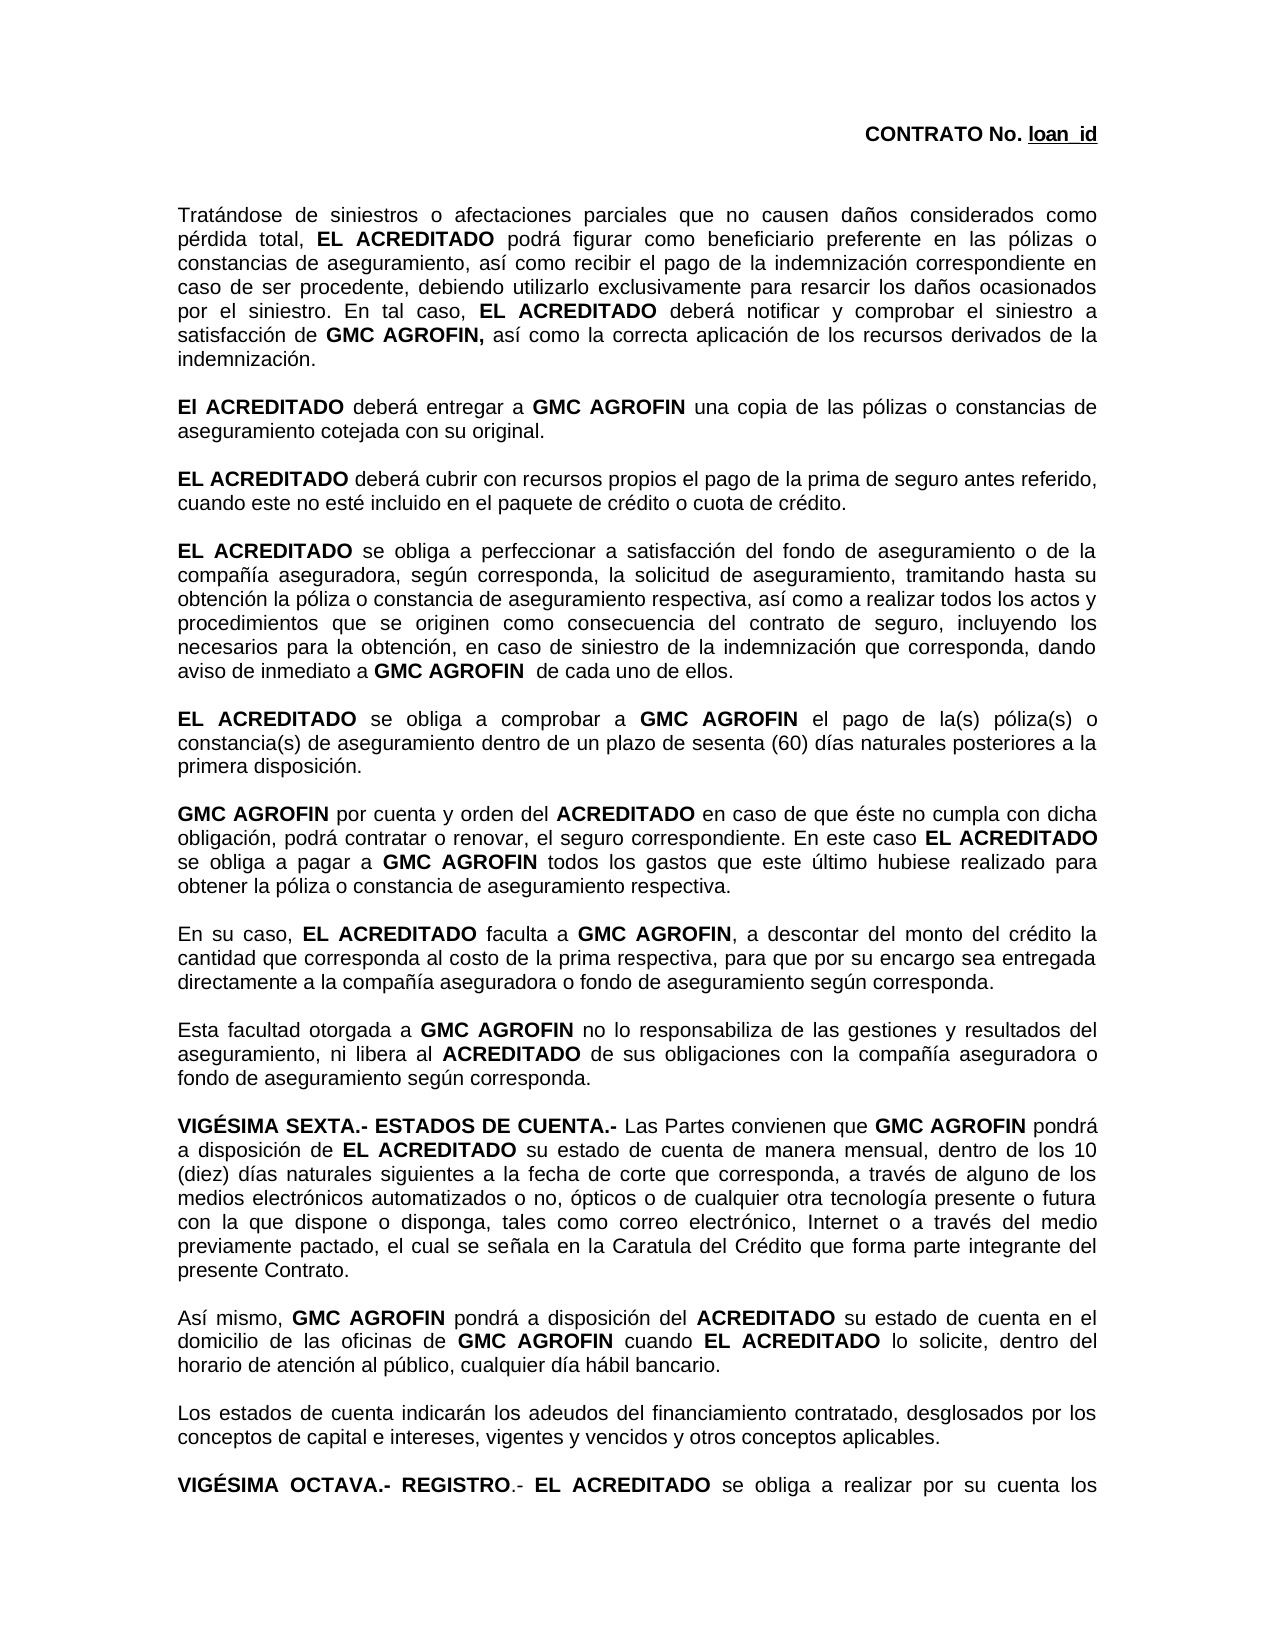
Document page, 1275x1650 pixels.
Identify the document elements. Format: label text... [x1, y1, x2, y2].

text EL ACREDITADO deberá cubrir con recursos propios el pago de la prima de seguro antes referido, cuando este no esté incluido en el paquete de crédito o cuota de crédito. [177, 467, 1098, 515]
text Esta facultad otorgada a GMC AGROFIN no lo responsabiliza de las gestiones y resultados del aseguramiento, ni libera al ACREDITADO de sus obligaciones con la compañía aseguradora o fondo de aseguramiento según corresponda. [177, 1018, 1098, 1090]
text VIGÉSIMA SEXTA.- ESTADOS DE CUENTA.- Las Partes convienen que GMC AGROFIN pondrá a disposición de EL ACREDITADO su estado de cuenta de manera mensual, dentro de los 10 (diez) días naturales siguientes a la fecha de corte que corresponda, a través de alguno de los medios electrónicos automatizados o no, ópticos o de cualquier otra tecnología presente o futura con la que dispone o disponga, tales como correo electrónico, Internet o a través del medio previamente pactado, el cual se señala en la Caratula del Crédito que forma parte integrante del presente Contrato. [177, 1114, 1098, 1281]
text VIGÉSIMA OCTAVA.- REGISTRO.- EL ACREDITADO se obliga a realizar por su cuenta los [177, 1473, 1098, 1497]
text Tratándose de siniestros o afectaciones parciales que no causen daños considerados como pérdida total, EL ACREDITADO podrá figurar como beneficiario preferente en las pólizas o constancias de aseguramiento, así como recibir el pago de la indemnización correspondiente en caso de ser procedente, debiendo utilizarlo exclusivamente para resarcir los daños ocasionados por el siniestro. En tal caso, EL ACREDITADO deberá notificar y comprobar el siniestro a satisfacción de GMC AGROFIN, así como la correcta aplicación de los recursos derivados de la indemnización. [177, 203, 1098, 371]
text En su caso, EL ACREDITADO faculta a GMC AGROFIN, a descontar del monto del crédito la cantidad que corresponda al costo de la prima respectiva, para que por su encargo sea entregada directamente a la compañía aseguradora o fondo de aseguramiento según corresponda. [177, 922, 1098, 994]
text Así mismo, GMC AGROFIN pondrá a disposición del ACREDITADO su estado de cuenta en el domicilio de las oficinas de GMC AGROFIN cuando EL ACREDITADO lo solicite, dentro del horario de atención al público, cualquier día hábil bancario. [177, 1305, 1098, 1377]
text GMC AGROFIN por cuenta y orden del ACREDITADO en caso de que éste no cumpla con dicha obligación, podrá contratar o renovar, el seguro correspondiente. En este caso EL ACREDITADO se obliga a pagar a GMC AGROFIN todos los gastos que este último hubiese realizado para obtener la póliza o constancia de aseguramiento respectiva. [177, 802, 1098, 898]
text Los estados de cuenta indicarán los adeudos del financiamiento contratado, desglosados por los conceptos de capital e intereses, vigentes y vencidos y otros conceptos aplicables. [177, 1401, 1098, 1449]
text EL ACREDITADO se obliga a comprobar a GMC AGROFIN el pago de la(s) póliza(s) o constancia(s) de aseguramiento dentro de un plazo de sesenta (60) días naturales posteriores a la primera disposición. [177, 706, 1098, 778]
text EL ACREDITADO se obliga a perfeccionar a satisfacción del fondo de aseguramiento o de la compañía aseguradora, según corresponda, la solicitud de aseguramiento, tramitando hasta su obtención la póliza o constancia de aseguramiento respectiva, así como a realizar todos los actos y procedimientos que se originen como consecuencia del contrato de seguro, incluyendo los necesarios para la obtención, en caso de siniestro de la indemnización que corresponda, dando aviso de inmediato a GMC AGROFIN de cada uno de ellos. [177, 539, 1098, 682]
text El ACREDITADO deberá entregar a GMC AGROFIN una copia de las pólizas o constancias de aseguramiento cotejada con su original. [177, 395, 1098, 443]
